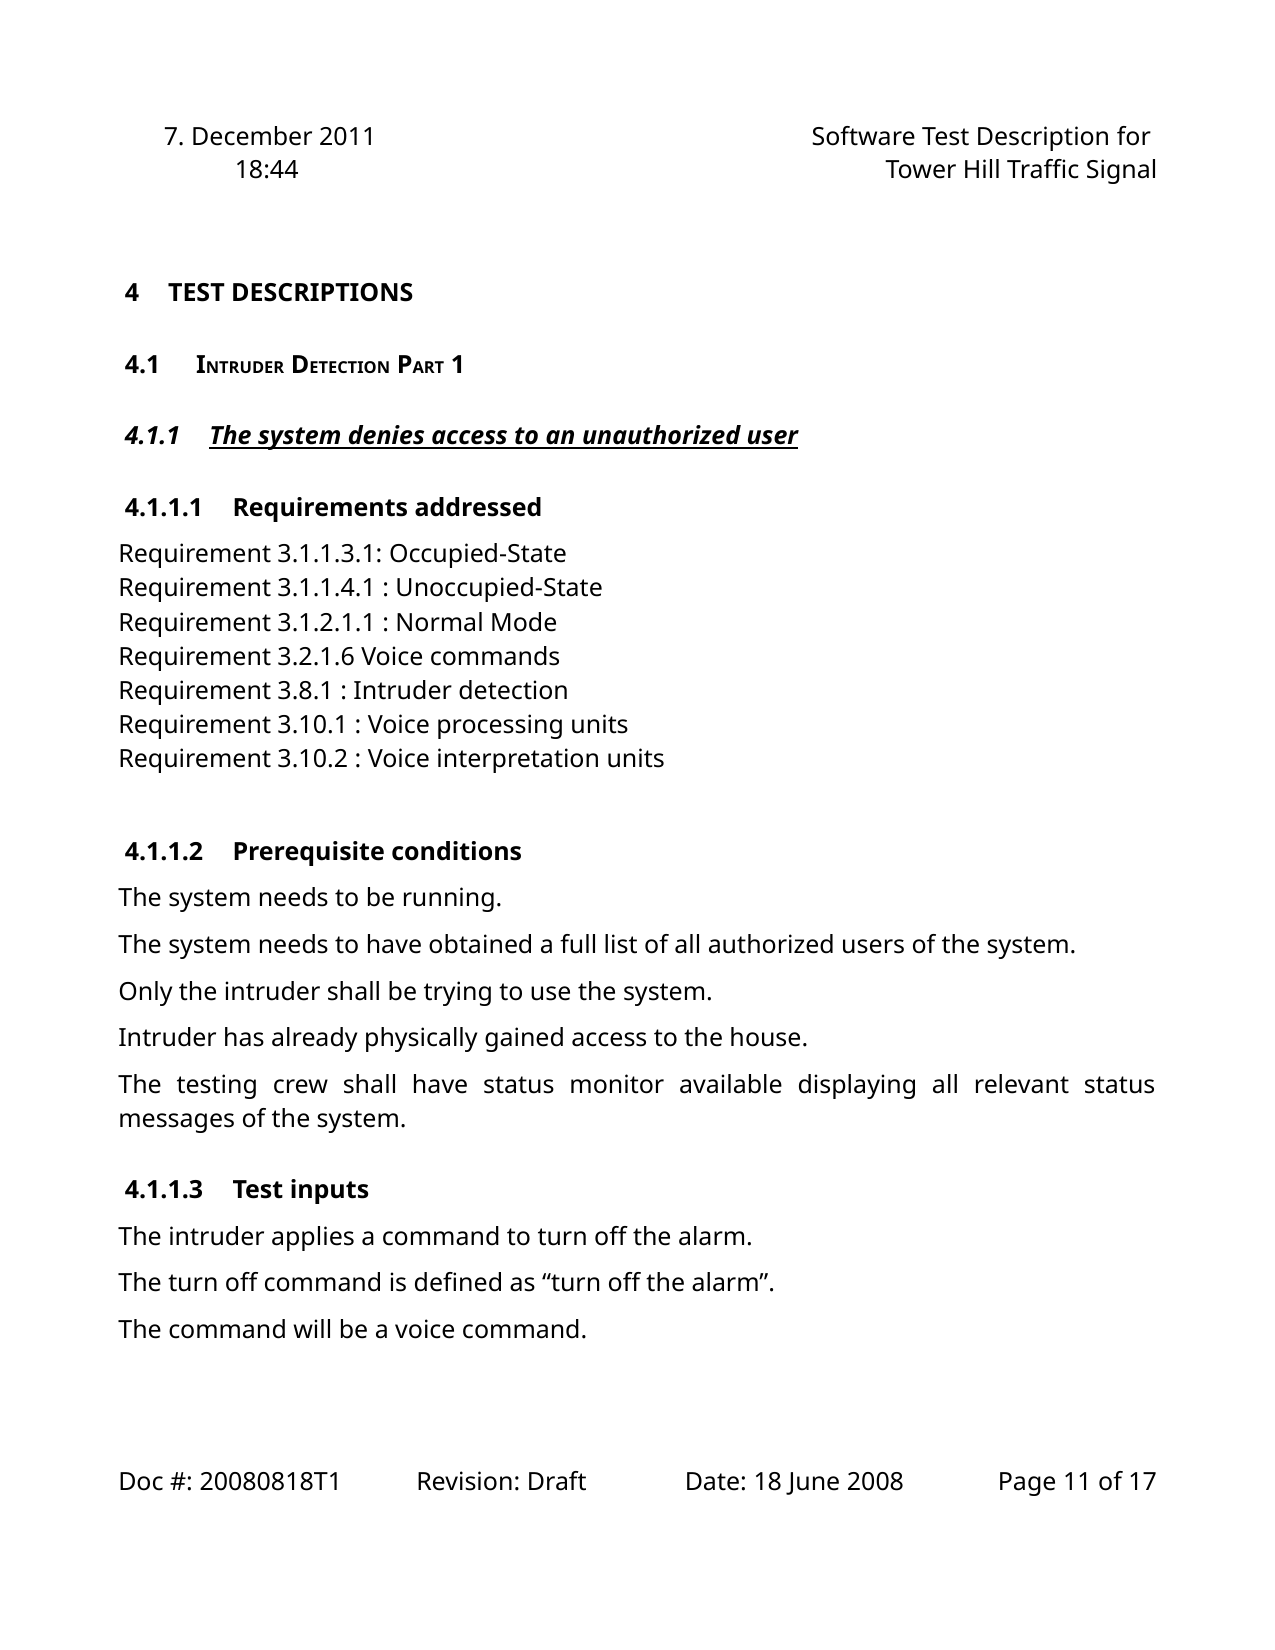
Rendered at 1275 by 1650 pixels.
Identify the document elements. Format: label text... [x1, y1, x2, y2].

text Requirement 3.8.1 : Intruder detection [118, 672, 1157, 706]
subtitle Intruder Detection Part 1 [118, 346, 1157, 380]
text Requirement 3.1.2.1.1 : Normal Mode [118, 604, 1157, 638]
text The system needs to have obtained a full list of all authorized users of the system. [118, 927, 1157, 961]
text Only the intruder shall be trying to use the system. [118, 973, 1157, 1007]
text The command will be a voice command. [118, 1312, 1157, 1346]
subtitle Requirements addressed [118, 489, 1157, 523]
text The turn off command is defined as “turn off the alarm”. [118, 1265, 1157, 1299]
text The system needs to be running. [118, 880, 1157, 914]
text Intruder has already physically gained access to the house. [118, 1020, 1157, 1054]
text The intruder applies a command to turn off the alarm. [118, 1218, 1157, 1253]
subtitle Test inputs [118, 1172, 1157, 1206]
subtitle Prerequisite conditions [118, 833, 1157, 868]
text Requirement 3.10.1 : Voice processing units [118, 706, 1157, 740]
text Requirement 3.2.1.6 Voice commands [118, 638, 1157, 672]
subtitle The system denies access to an unauthorized user [118, 418, 1157, 452]
text Requirement 3.10.2 : Voice interpretation units [118, 740, 1157, 774]
text Requirement 3.1.1.4.1 : Unoccupied-State [118, 570, 1157, 604]
text Requirement 3.1.1.3.1: Occupied-State [118, 536, 1157, 570]
subtitle Test Descriptions [118, 275, 1157, 309]
text The testing crew shall have status monitor available displaying all relevant status messages of the system. [118, 1066, 1157, 1134]
